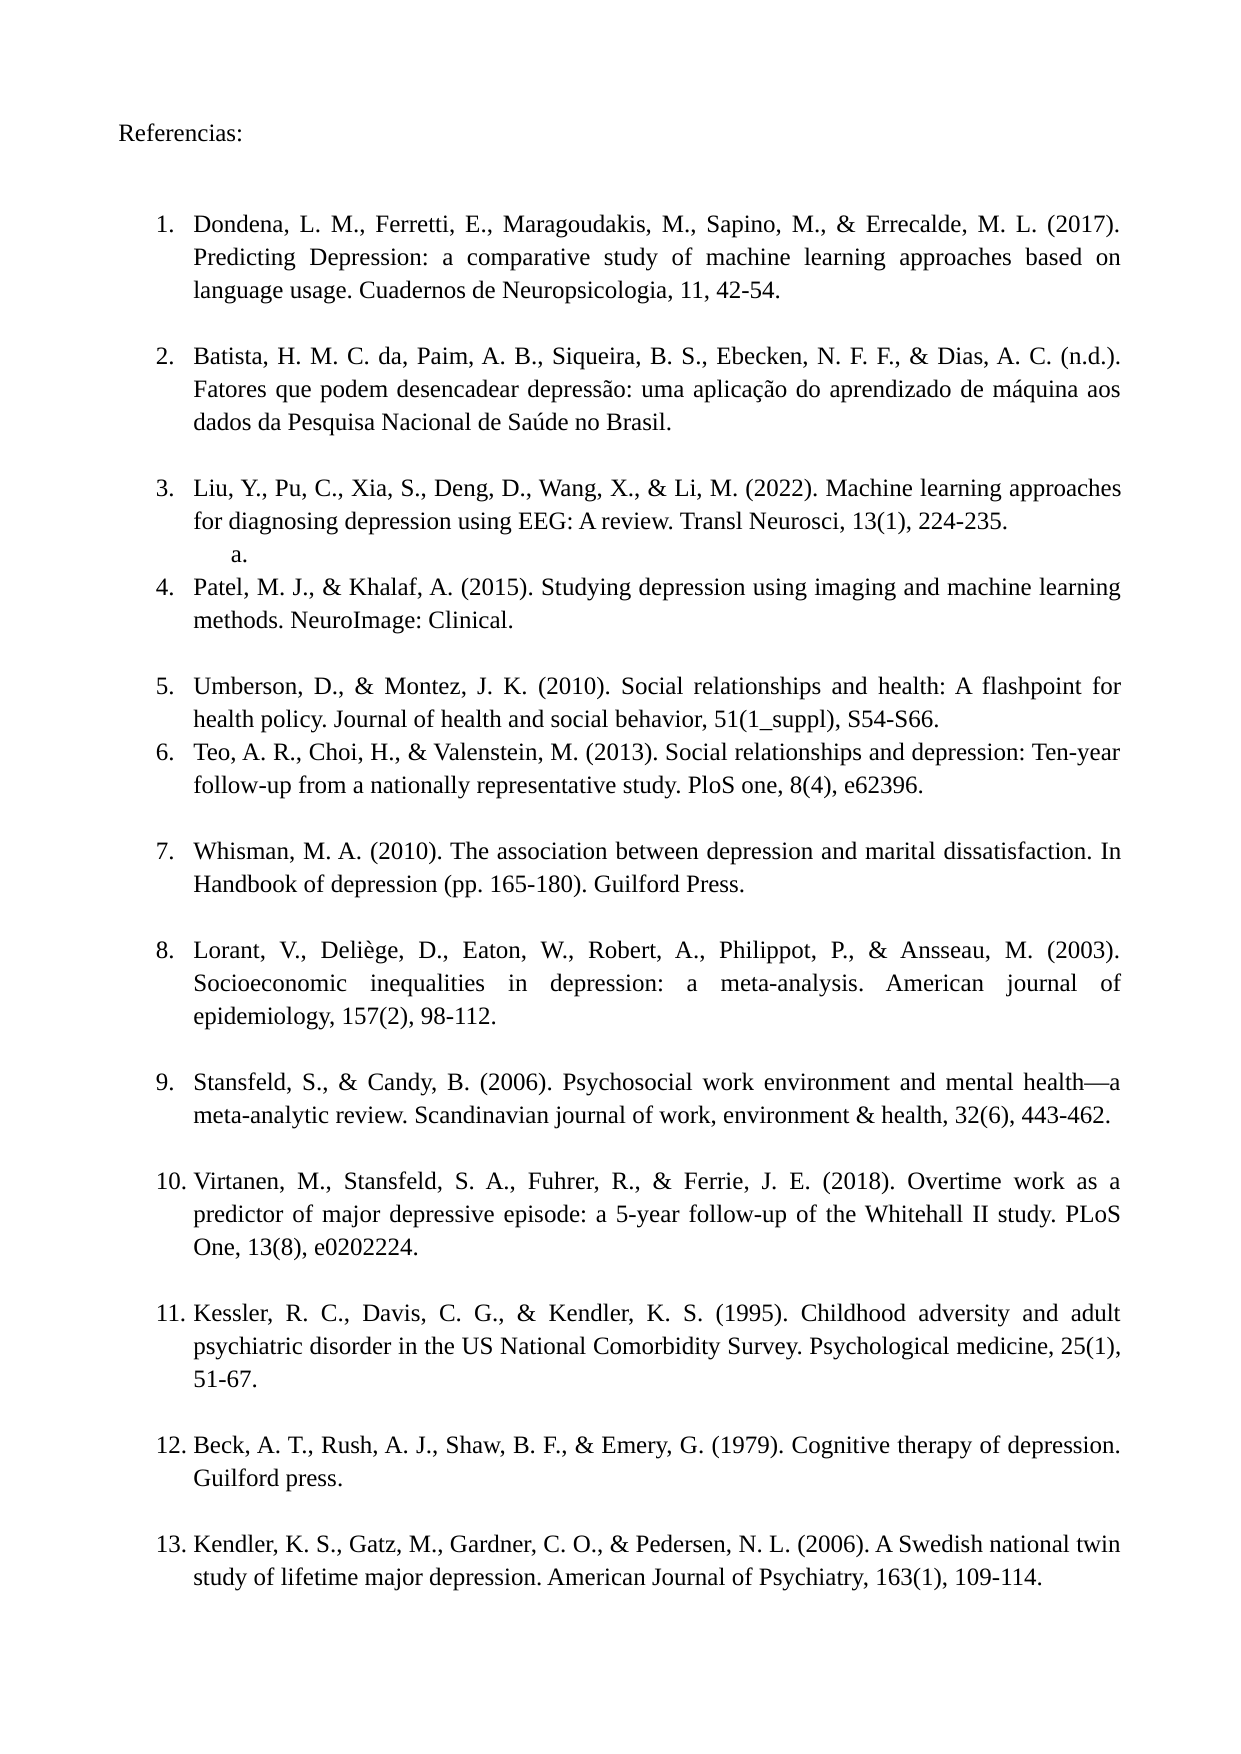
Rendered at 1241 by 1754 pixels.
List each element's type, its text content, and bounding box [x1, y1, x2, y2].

list Patel, M. J., & Khalaf, A. (2015). Studying depression using imaging and machine learning methods. NeuroImage: Clinical. [156, 572, 1122, 634]
list Kendler, K. S., Gatz, M., Gardner, C. O., & Pedersen, N. L. (2006). A Swedish national twin study of lifetime major depression. American Journal of Psychiatry, 163(1), 109-114. [156, 1529, 1122, 1591]
list Stansfeld, S., & Candy, B. (2006). Psychosocial work environment and mental health—a meta-analytic review. Scandinavian journal of work, environment & health, 32(6), 443-462. [156, 1067, 1122, 1129]
list Batista, H. M. C. da, Paim, A. B., Siqueira, B. S., Ebecken, N. F. F., & Dias, A. C. (n.d.). Fatores que podem desencadear depressão: uma aplicação do aprendizado de máquina aos dados da Pesquisa Nacional de Saúde no Brasil. [156, 341, 1122, 436]
list Beck, A. T., Rush, A. J., Shaw, B. F., & Emery, G. (1979). Cognitive therapy of depression. Guilford press. [156, 1430, 1122, 1492]
list Dondena, L. M., Ferretti, E., Maragoudakis, M., Sapino, M., & Errecalde, M. L. (2017). Predicting Depression: a comparative study of machine learning approaches based on language usage. Cuadernos de Neuropsicologia, 11, 42-54. [156, 209, 1122, 303]
list Umberson, D., & Montez, J. K. (2010). Social relationships and health: A flashpoint for health policy. Journal of health and social behavior, 51(1_suppl), S54-S66. [156, 671, 1122, 733]
list Whisman, M. A. (2010). The association between depression and marital dissatisfaction. In Handbook of depression (pp. 165-180). Guilford Press. [156, 836, 1122, 898]
list Liu, Y., Pu, C., Xia, S., Deng, D., Wang, X., & Li, M. (2022). Machine learning approaches for diagnosing depression using EEG: A review. Transl Neurosci, 13(1), 224-235. [156, 473, 1122, 534]
list Teo, A. R., Choi, H., & Valenstein, M. (2013). Social relationships and depression: Ten-year follow-up from a nationally representative study. PloS one, 8(4), e62396. [156, 737, 1122, 799]
list Virtanen, M., Stansfeld, S. A., Fuhrer, R., & Ferrie, J. E. (2018). Overtime work as a predictor of major depressive episode: a 5-year follow-up of the Whitehall II study. PLoS One, 13(8), e0202224. [156, 1166, 1122, 1261]
list Lorant, V., Deliège, D., Eaton, W., Robert, A., Philippot, P., & Ansseau, M. (2003). Socioeconomic inequalities in depression: a meta-analysis. American journal of epidemiology, 157(2), 98-112. [156, 935, 1122, 1030]
list Kessler, R. C., Davis, C. G., & Kendler, K. S. (1995). Childhood adversity and adult psychiatric disorder in the US National Comorbidity Survey. Psychological medicine, 25(1), 51-67. [156, 1298, 1122, 1393]
text Referencias: [118, 118, 1122, 176]
